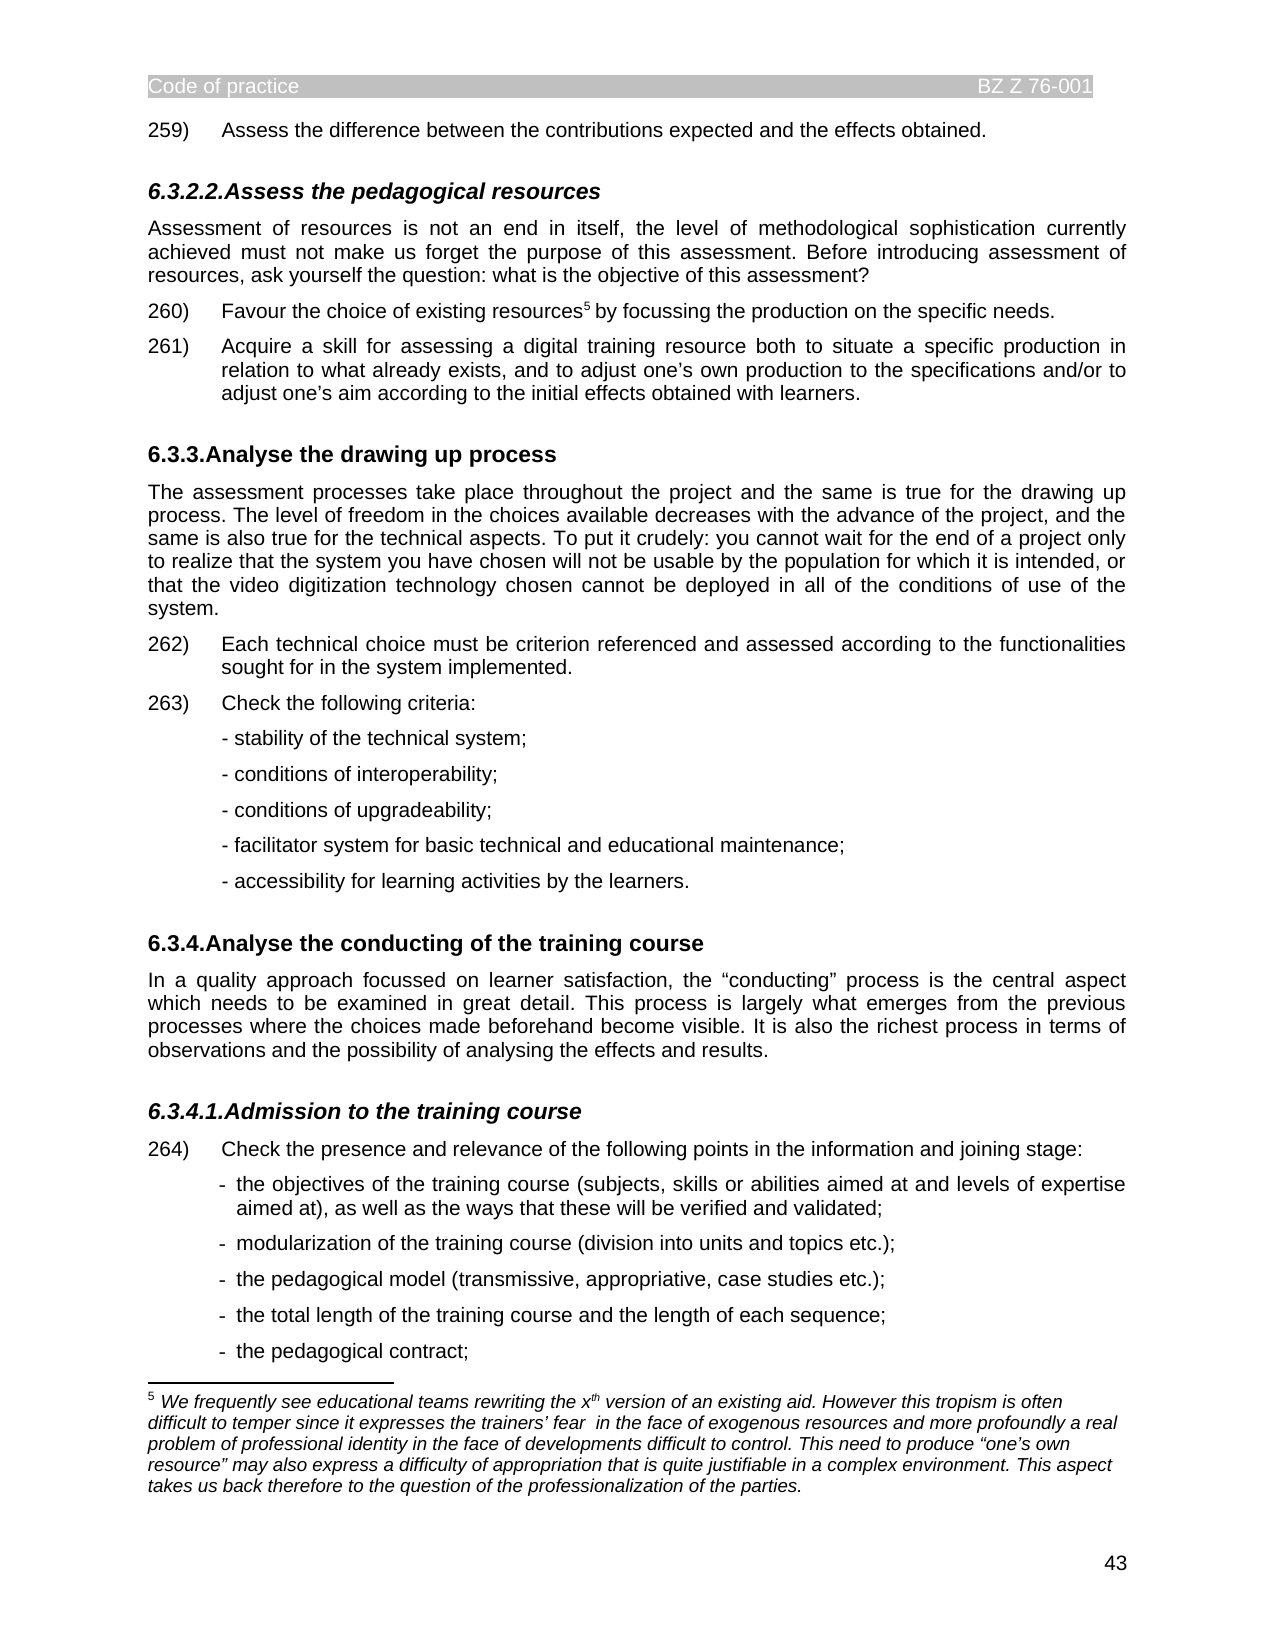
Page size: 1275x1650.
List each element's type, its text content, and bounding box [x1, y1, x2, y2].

list the pedagogical contract; [218, 1340, 1127, 1363]
text The assessment processes take place throughout the project and the same is true for the drawing up process. The level of freedom in the choices available decreases with the advance of the project, and the same is also true for the technical aspects. To put it crudely: you cannot wait for the end of a project only to realize that the system you have chosen will not be usable by the population for which it is intended, or that the video digitization technology chosen cannot be deployed in all of the conditions of use of the system. [148, 480, 1127, 619]
text 261) Acquire a skill for assessing a digital training resource both to situate a specific production in relation to what already exists, and to adjust one’s own production to the specifications and/or to adjust one’s aim according to the initial effects obtained with learners. [148, 335, 1127, 404]
text 260) Favour the choice of existing resources by focussing the production on the specific needs. [148, 299, 1127, 322]
text We frequently see educational teams rewriting the xth version of an existing aid. However this tropism is often difficult to temper since it expresses the trainers’ fear in the face of exogenous resources and more profoundly a real problem of professional identity in the face of developments difficult to control. This need to produce “one’s own resource” may also express a difficulty of appropriation that is quite justifiable in a complex environment. This aspect takes us back therefore to the question of the professionalization of the parties. [148, 1389, 1127, 1496]
list the objectives of the training course (subjects, skills or abilities aimed at and levels of expertise aimed at), as well as the ways that these will be verified and validated; [218, 1173, 1127, 1219]
text Assessment of resources is not an end in itself, the level of methodological sophistication currently achieved must not make us forget the purpose of this assessment. Before introducing assessment of resources, ask yourself the question: what is the objective of this assessment? [148, 217, 1127, 287]
text - stability of the technical system; [148, 727, 1127, 750]
subtitle Admission to the training course [148, 1099, 1127, 1124]
text - conditions of upgradeability; [148, 798, 1127, 821]
subtitle Analyse the drawing up process [148, 442, 1127, 468]
text 263) Check the following criteria: [148, 691, 1127, 714]
text 264) Check the presence and relevance of the following points in the information and joining stage: [148, 1137, 1127, 1160]
list the pedagogical model (transmissive, appropriative, case studies etc.); [218, 1268, 1127, 1291]
text - accessibility for learning activities by the learners. [148, 870, 1127, 893]
text 262) Each technical choice must be criterion referenced and assessed according to the functionalities sought for in the system implemented. [148, 632, 1127, 678]
text 259) Assess the difference between the contributions expected and the effects obtained. [148, 118, 1127, 141]
list the total length of the training course and the length of each sequence; [218, 1304, 1127, 1327]
text - facilitator system for basic technical and educational maintenance; [148, 834, 1127, 857]
text - conditions of interoperability; [148, 762, 1127, 786]
text In a quality approach focussed on learner satisfaction, the “conducting” process is the central aspect which needs to be examined in great detail. This process is largely what emerges from the previous processes where the choices made beforehand become visible. It is also the richest process in terms of observations and the possibility of analysing the effects and results. [148, 968, 1127, 1061]
list modularization of the training course (division into units and topics etc.); [218, 1232, 1127, 1255]
subtitle Analyse the conducting of the training course [148, 930, 1127, 956]
subtitle Assess the pedagogical resources [148, 179, 1127, 204]
